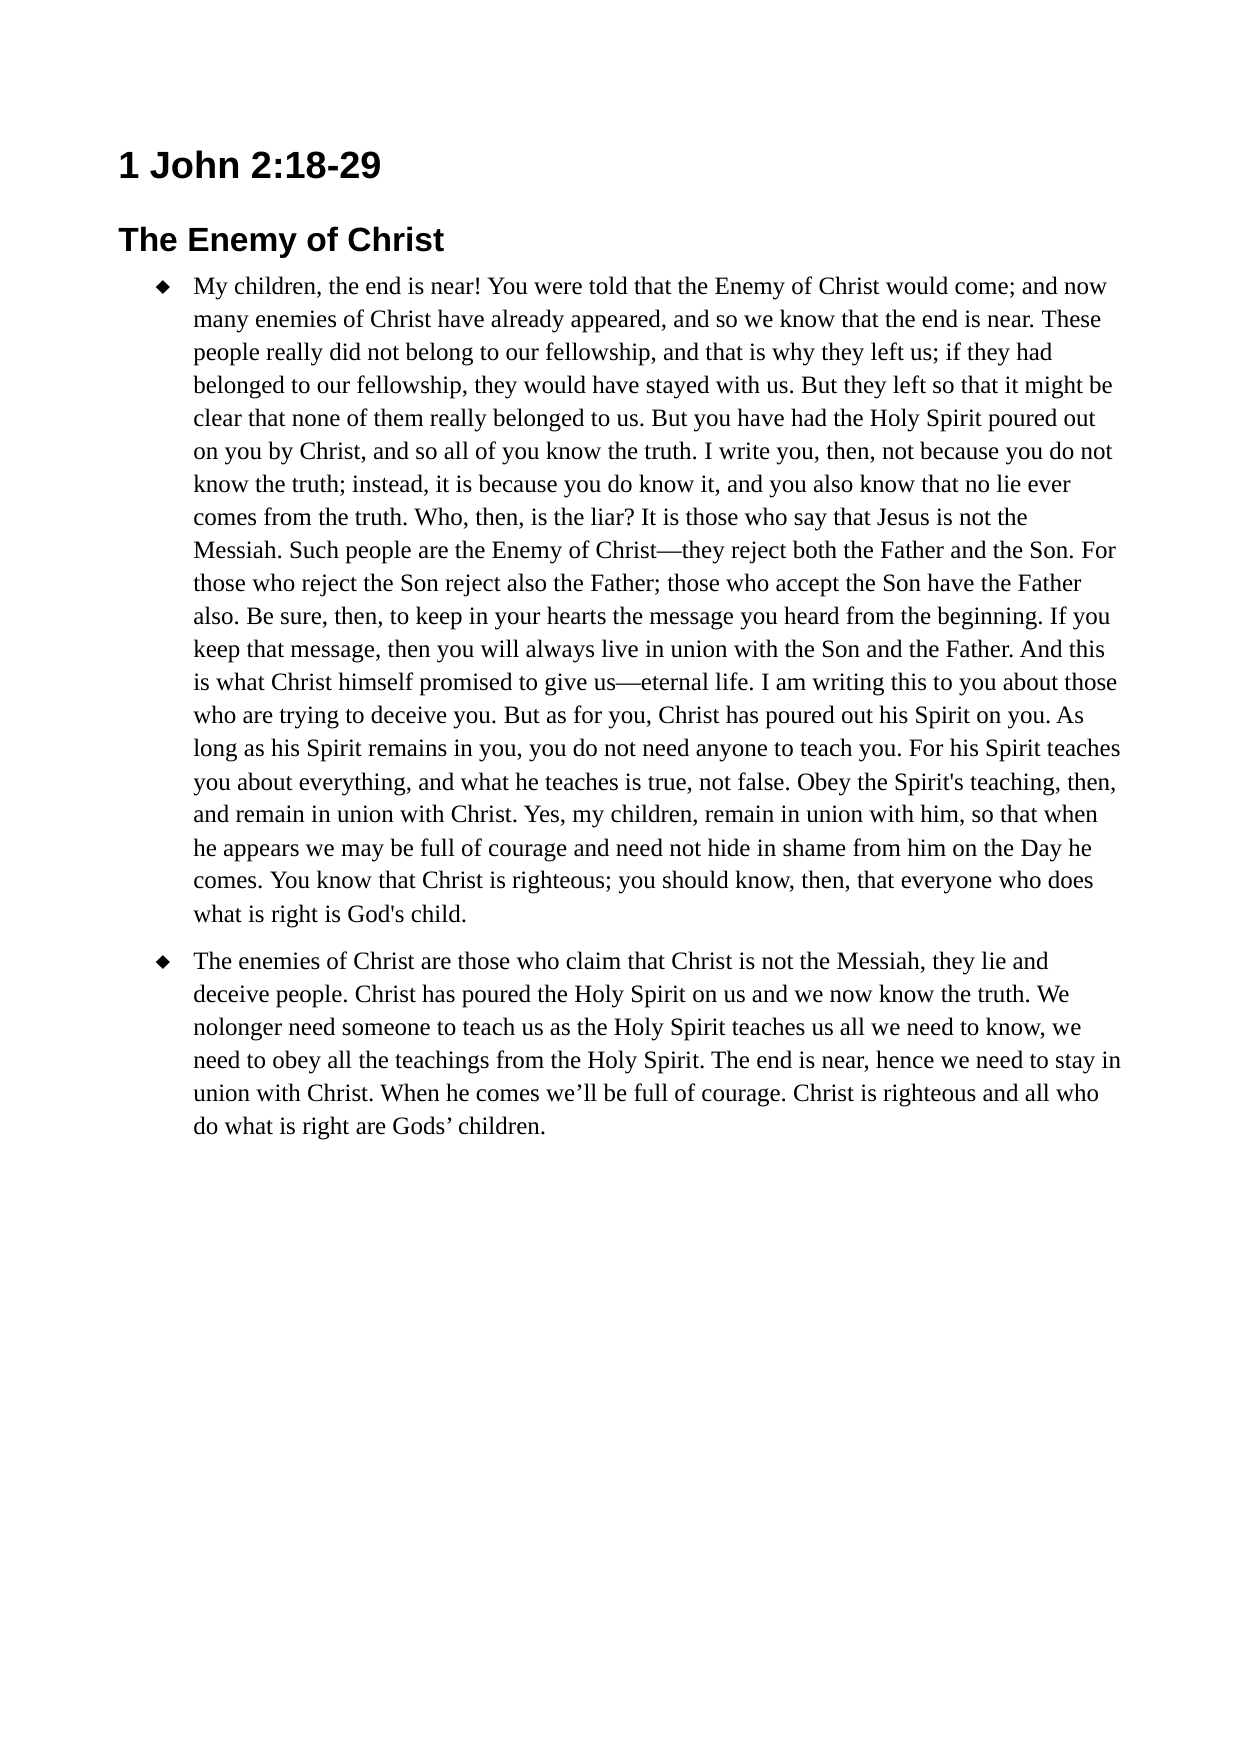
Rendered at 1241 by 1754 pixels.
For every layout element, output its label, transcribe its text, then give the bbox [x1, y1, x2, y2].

subtitle The Enemy of Christ [118, 220, 1122, 259]
subtitle 1 John 2:18-29 [118, 143, 1122, 187]
list The enemies of Christ are those who claim that Christ is not the Messiah, they lie and deceive people. Christ has poured the Holy Spirit on us and we now know the truth. We nolonger need someone to teach us as the Holy Spirit teaches us all we need to know, we need to obey all the teachings from the Holy Spirit. The end is near, hence we need to stay in union with Christ. When he comes we’ll be full of courage. Christ is righteous and all who do what is right are Gods’ children. [156, 946, 1122, 1140]
list My children, the end is near! You were told that the Enemy of Christ would come; and now many enemies of Christ have already appeared, and so we know that the end is near. These people really did not belong to our fellowship, and that is why they left us; if they had belonged to our fellowship, they would have stayed with us. But they left so that it might be clear that none of them really belonged to us. But you have had the Holy Spirit poured out on you by Christ, and so all of you know the truth. I write you, then, not because you do not know the truth; instead, it is because you do know it, and you also know that no lie ever comes from the truth. Who, then, is the liar? It is those who say that Jesus is not the Messiah. Such people are the Enemy of Christ—they reject both the Father and the Son. For those who reject the Son reject also the Father; those who accept the Son have the Father also. Be sure, then, to keep in your hearts the message you heard from the beginning. If you keep that message, then you will always live in union with the Son and the Father. And this is what Christ himself promised to give us—eternal life. I am writing this to you about those who are trying to deceive you. But as for you, Christ has poured out his Spirit on you. As long as his Spirit remains in you, you do not need anyone to teach you. For his Spirit teaches you about everything, and what he teaches is true, not false. Obey the Spirit's teaching, then, and remain in union with Christ. Yes, my children, remain in union with him, so that when he appears we may be full of courage and need not hide in shame from him on the Day he comes. You know that Christ is righteous; you should know, then, that everyone who does what is right is God's child. [156, 271, 1122, 927]
